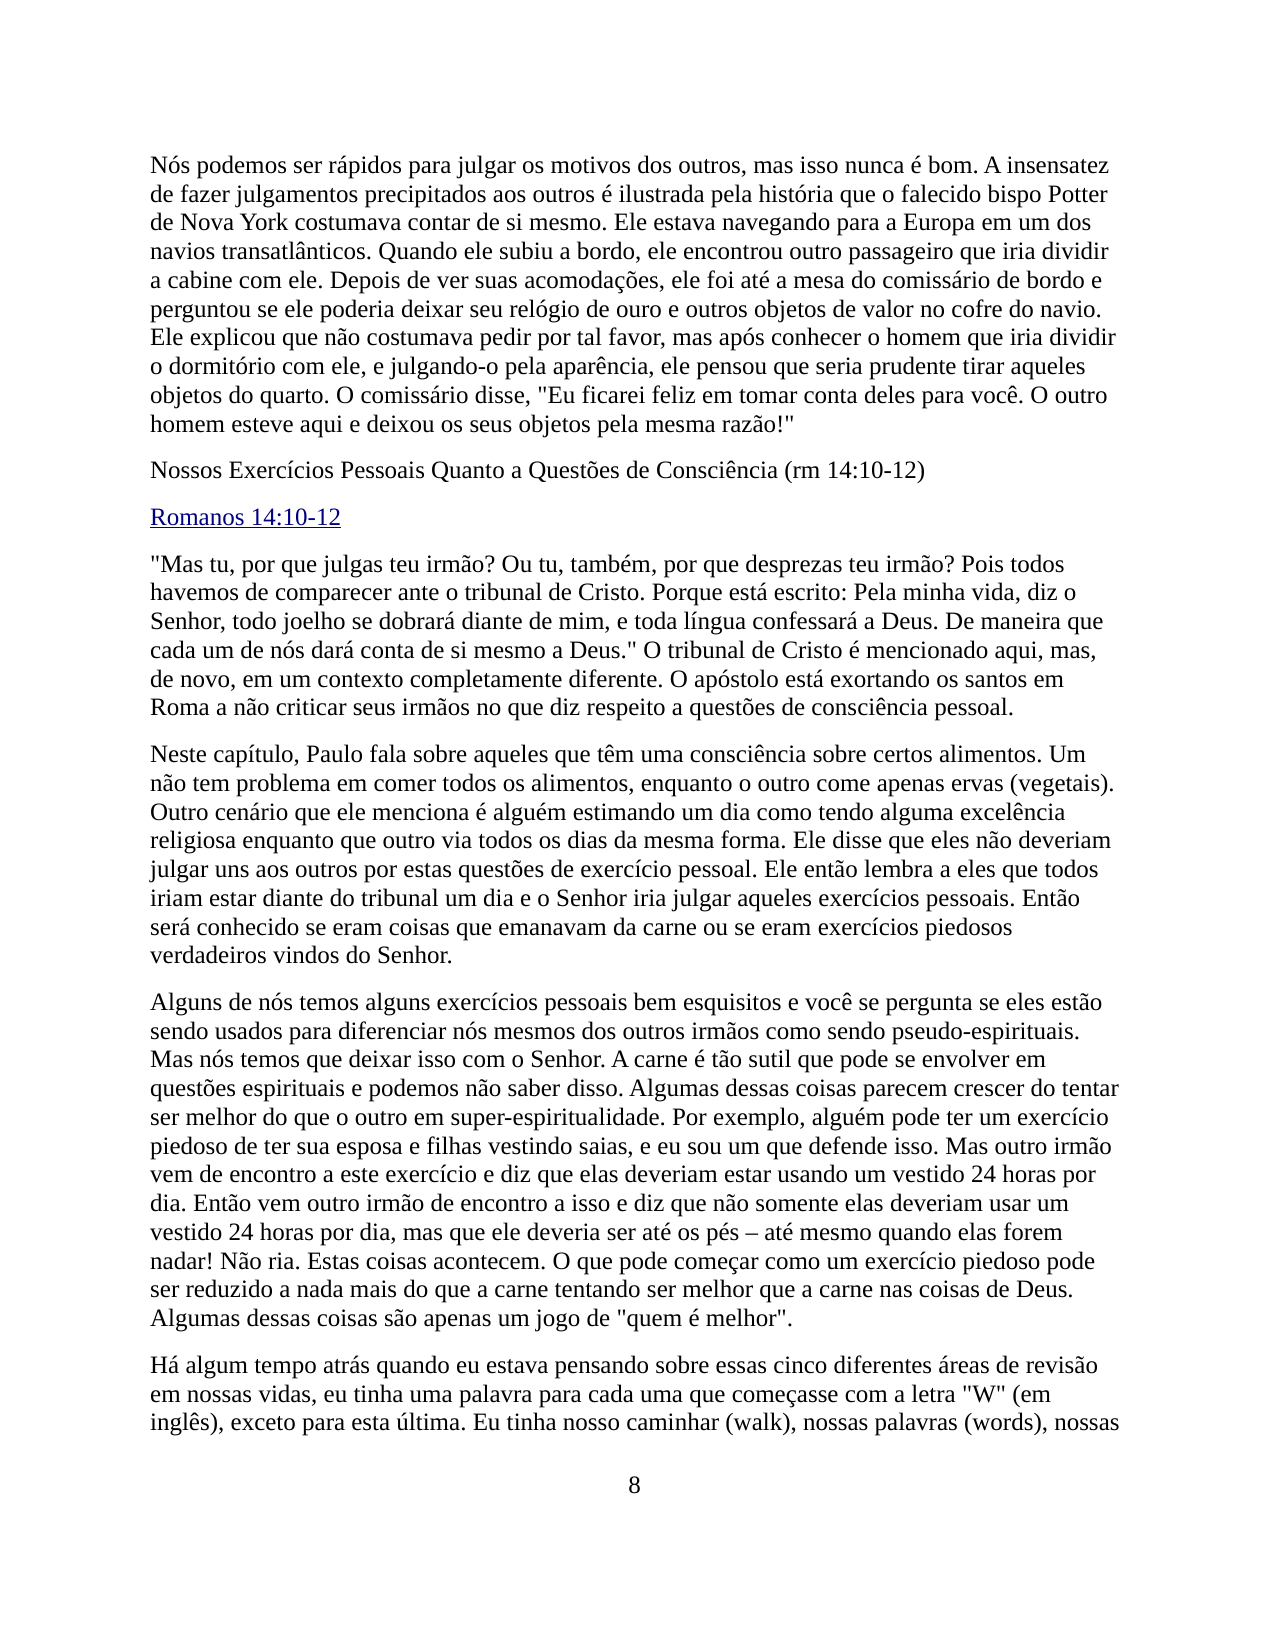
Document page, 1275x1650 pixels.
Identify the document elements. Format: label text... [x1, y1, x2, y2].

text Há algum tempo atrás quando eu estava pensando sobre essas cinco diferentes áreas de revisão em nossas vidas, eu tinha uma palavra para cada uma que começasse com a letra "W" (em inglês), exceto para esta última. Eu tinha nosso caminhar (walk), nossas palavras (words), nossas [150, 1350, 1125, 1436]
text Alguns de nós temos alguns exercícios pessoais bem esquisitos e você se pergunta se eles estão sendo usados para diferenciar nós mesmos dos outros irmãos como sendo pseudo-espirituais. Mas nós temos que deixar isso com o Senhor. A carne é tão sutil que pode se envolver em questões espirituais e podemos não saber disso. Algumas dessas coisas parecem crescer do tentar ser melhor do que o outro em super-espiritualidade. Por exemplo, alguém pode ter um exercício piedoso de ter sua esposa e filhas vestindo saias, e eu sou um que defende isso. Mas outro irmão vem de encontro a este exercício e diz que elas deveriam estar usando um vestido 24 horas por dia. Então vem outro irmão de encontro a isso e diz que não somente elas deveriam usar um vestido 24 horas por dia, mas que ele deveria ser até os pés – até mesmo quando elas forem nadar! Não ria. Estas coisas acontecem. O que pode começar como um exercício piedoso pode ser reduzido a nada mais do que a carne tentando ser melhor que a carne nas coisas de Deus. Algumas dessas coisas são apenas um jogo de "quem é melhor". [150, 987, 1125, 1332]
text "Mas tu, por que julgas teu irmão? Ou tu, também, por que desprezas teu irmão? Pois todos havemos de comparecer ante o tribunal de Cristo. Porque está escrito: Pela minha vida, diz o Senhor, todo joelho se dobrará diante de mim, e toda língua confessará a Deus. De maneira que cada um de nós dará conta de si mesmo a Deus." O tribunal de Cristo é mencionado aqui, mas, de novo, em um contexto completamente diferente. O apóstolo está exortando os santos em Roma a não criticar seus irmãos no que diz respeito a questões de consciência pessoal. [150, 549, 1125, 721]
text Neste capítulo, Paulo fala sobre aqueles que têm uma consciência sobre certos alimentos. Um não tem problema em comer todos os alimentos, enquanto o outro come apenas ervas (vegetais). Outro cenário que ele menciona é alguém estimando um dia como tendo alguma excelência religiosa enquanto que outro via todos os dias da mesma forma. Ele disse que eles não deveriam julgar uns aos outros por estas questões de exercício pessoal. Ele então lembra a eles que todos iriam estar diante do tribunal um dia e o Senhor iria julgar aqueles exercícios pessoais. Então será conhecido se eram coisas que emanavam da carne ou se eram exercícios piedosos verdadeiros vindos do Senhor. [150, 739, 1125, 969]
text Nós podemos ser rápidos para julgar os motivos dos outros, mas isso nunca é bom. A insensatez de fazer julgamentos precipitados aos outros é ilustrada pela história que o falecido bispo Potter de Nova York costumava contar de si mesmo. Ele estava navegando para a Europa em um dos navios transatlânticos. Quando ele subiu a bordo, ele encontrou outro passageiro que iria dividir a cabine com ele. Depois de ver suas acomodações, ele foi até a mesa do comissário de bordo e perguntou se ele poderia deixar seu relógio de ouro e outros objetos de valor no cofre do navio. Ele explicou que não costumava pedir por tal favor, mas após conhecer o homem que iria dividir o dormitório com ele, e julgando-o pela aparência, ele pensou que seria prudente tirar aqueles objetos do quarto. O comissário disse, "Eu ficarei feliz em tomar conta deles para você. O outro homem esteve aqui e deixou os seus objetos pela mesma razão!" [150, 150, 1125, 437]
text Nossos Exercícios Pessoais Quanto a Questões de Consciência (rm 14:10-12) [150, 455, 1125, 484]
text Romanos 14:10-12 [150, 502, 1125, 531]
